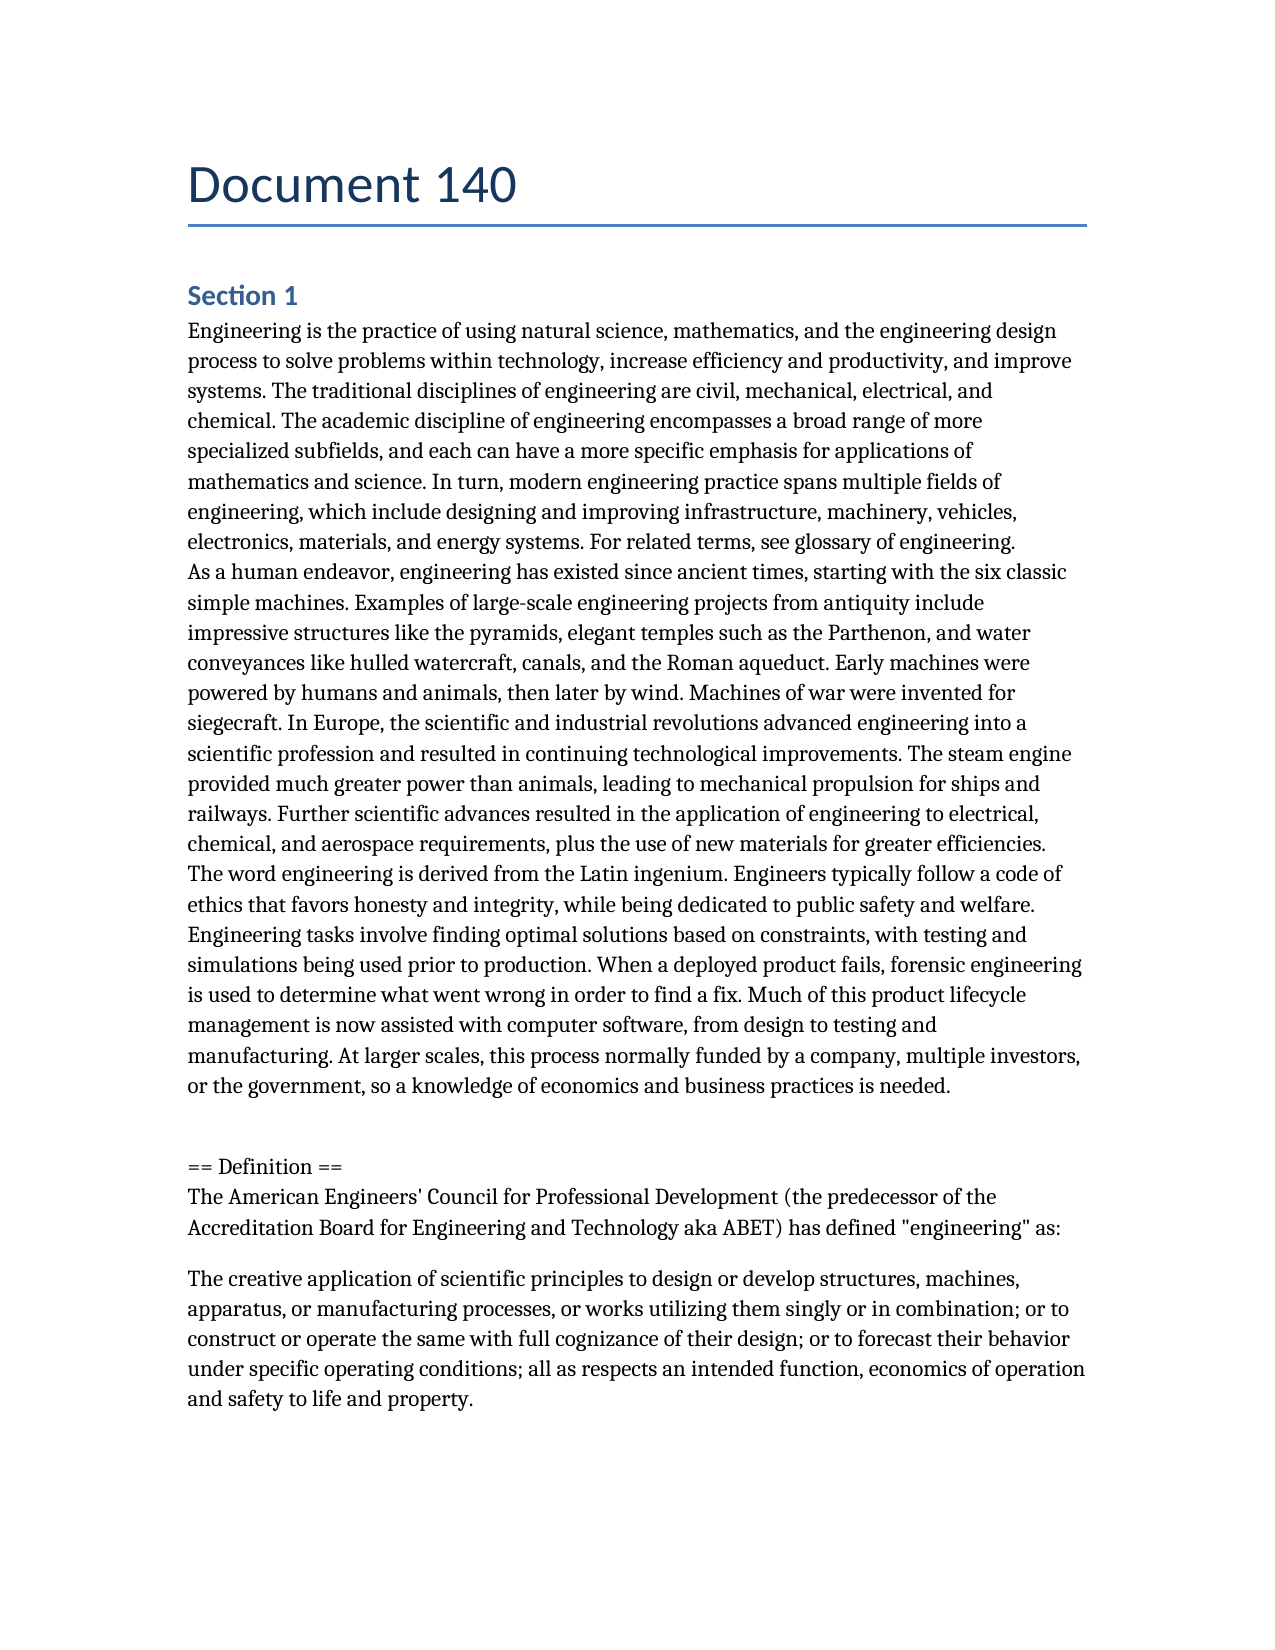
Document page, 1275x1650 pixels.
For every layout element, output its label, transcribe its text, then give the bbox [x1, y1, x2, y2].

title Document 140 [187, 150, 1087, 227]
text == Definition == The American Engineers' Council for Professional Development (the predecessor of the Accreditation Board for Engineering and Technology aka ABET) has defined "engineering" as: [187, 1124, 1087, 1241]
text The creative application of scientific principles to design or develop structures, machines, apparatus, or manufacturing processes, or works utilizing them singly or in combination; or to construct or operate the same with full cognizance of their design; or to forecast their behavior under specific operating conditions; all as respects an intended function, economics of operation and safety to life and property. [187, 1265, 1087, 1413]
text Engineering is the practice of using natural science, mathematics, and the engineering design process to solve problems within technology, increase efficiency and productivity, and improve systems. The traditional disciplines of engineering are civil, mechanical, electrical, and chemical. The academic discipline of engineering encompasses a broad range of more specialized subfields, and each can have a more specific emphasis for applications of mathematics and science. In turn, modern engineering practice spans multiple fields of engineering, which include designing and improving infrastructure, machinery, vehicles, electronics, materials, and energy systems. For related terms, see glossary of engineering. As a human endeavor, engineering has existed since ancient times, starting with the six classic simple machines. Examples of large-scale engineering projects from antiquity include impressive structures like the pyramids, elegant temples such as the Parthenon, and water conveyances like hulled watercraft, canals, and the Roman aqueduct. Early machines were powered by humans and animals, then later by wind. Machines of war were invented for siegecraft. In Europe, the scientific and industrial revolutions advanced engineering into a scientific profession and resulted in continuing technological improvements. The steam engine provided much greater power than animals, leading to mechanical propulsion for ships and railways. Further scientific advances resulted in the application of engineering to electrical, chemical, and aerospace requirements, plus the use of new materials for greater efficiencies. The word engineering is derived from the Latin ingenium. Engineers typically follow a code of ethics that favors honesty and integrity, while being dedicated to public safety and welfare. Engineering tasks involve finding optimal solutions based on constraints, with testing and simulations being used prior to production. When a deployed product fails, forensic engineering is used to determine what went wrong in order to find a fix. Much of this product lifecycle management is now assisted with computer software, from design to testing and manufacturing. At larger scales, this process normally funded by a company, multiple investors, or the government, so a knowledge of economics and business practices is needed. [187, 317, 1087, 1099]
subtitle Section 1 [187, 277, 1087, 312]
